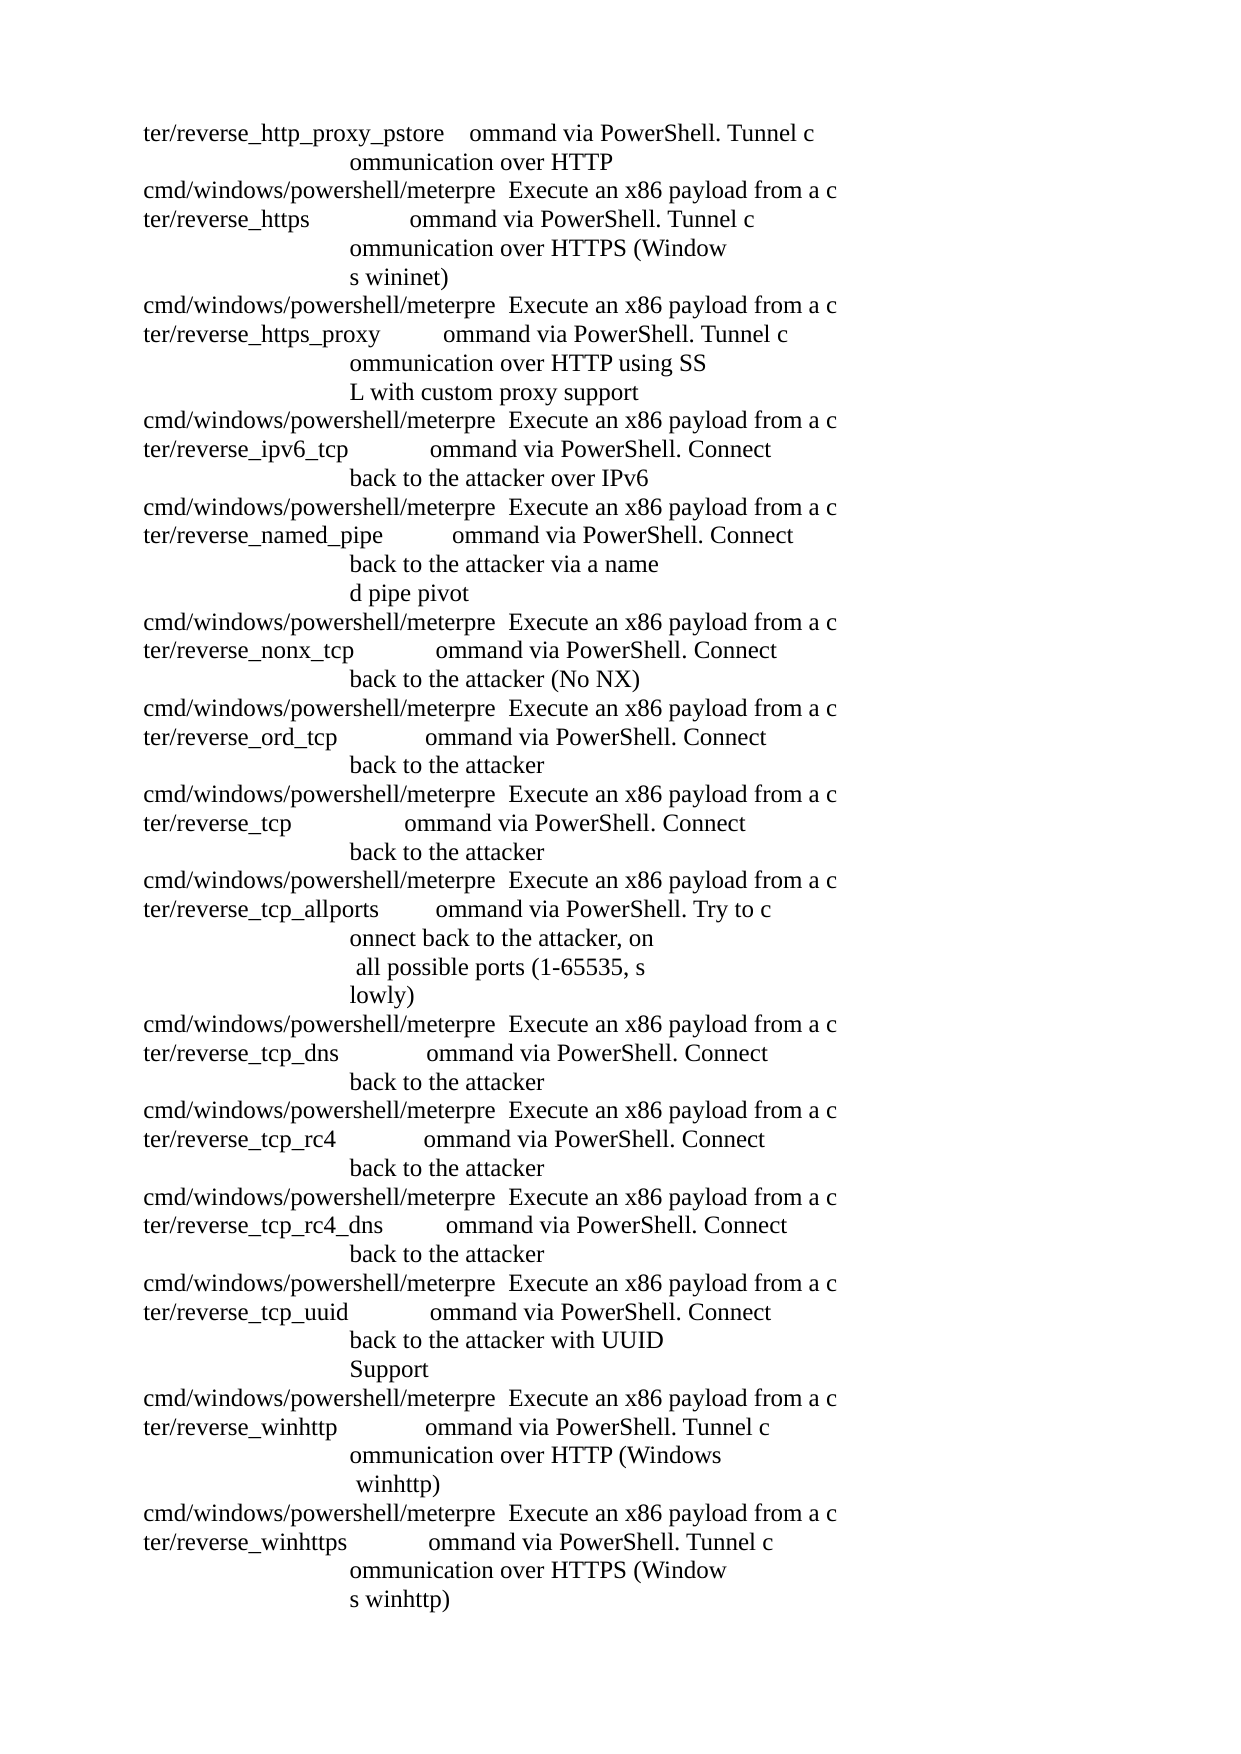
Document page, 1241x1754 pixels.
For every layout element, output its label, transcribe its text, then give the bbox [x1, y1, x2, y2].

text ommunication over HTTP (Windows [118, 1441, 1122, 1469]
text back to the attacker [118, 1067, 1122, 1096]
text ommunication over HTTPS (Window [118, 233, 1122, 262]
text s wininet) [118, 262, 1122, 291]
text ter/reverse_ord_tcp ommand via PowerShell. Connect [118, 722, 1122, 751]
text cmd/windows/powershell/meterpre Execute an x86 payload from a c [118, 1182, 1122, 1211]
text s winhttp) [118, 1584, 1122, 1613]
text ter/reverse_tcp_rc4_dns ommand via PowerShell. Connect [118, 1211, 1122, 1239]
text ommunication over HTTPS (Window [118, 1556, 1122, 1584]
text ter/reverse_nonx_tcp ommand via PowerShell. Connect [118, 636, 1122, 664]
text ter/reverse_https ommand via PowerShell. Tunnel c [118, 204, 1122, 233]
text L with custom proxy support [118, 377, 1122, 406]
text cmd/windows/powershell/meterpre Execute an x86 payload from a c [118, 1268, 1122, 1297]
text winhttp) [118, 1469, 1122, 1498]
text ommunication over HTTP using SS [118, 348, 1122, 377]
text cmd/windows/powershell/meterpre Execute an x86 payload from a c [118, 693, 1122, 722]
text all possible ports (1-65535, s [118, 952, 1122, 981]
text back to the attacker over IPv6 [118, 463, 1122, 492]
text cmd/windows/powershell/meterpre Execute an x86 payload from a c [118, 176, 1122, 204]
text ter/reverse_tcp_dns ommand via PowerShell. Connect [118, 1038, 1122, 1067]
text ter/reverse_http_proxy_pstore ommand via PowerShell. Tunnel c [118, 118, 1122, 147]
text cmd/windows/powershell/meterpre Execute an x86 payload from a c [118, 406, 1122, 434]
text back to the attacker with UUID [118, 1326, 1122, 1354]
text ter/reverse_tcp ommand via PowerShell. Connect [118, 808, 1122, 837]
text cmd/windows/powershell/meterpre Execute an x86 payload from a c [118, 779, 1122, 808]
text cmd/windows/powershell/meterpre Execute an x86 payload from a c [118, 1096, 1122, 1124]
text cmd/windows/powershell/meterpre Execute an x86 payload from a c [118, 866, 1122, 894]
text cmd/windows/powershell/meterpre Execute an x86 payload from a c [118, 1383, 1122, 1412]
text Support [118, 1354, 1122, 1383]
text onnect back to the attacker, on [118, 923, 1122, 952]
text back to the attacker [118, 1239, 1122, 1268]
text ter/reverse_tcp_uuid ommand via PowerShell. Connect [118, 1297, 1122, 1326]
text back to the attacker via a name [118, 549, 1122, 578]
text ter/reverse_named_pipe ommand via PowerShell. Connect [118, 521, 1122, 549]
text ter/reverse_https_proxy ommand via PowerShell. Tunnel c [118, 319, 1122, 348]
text cmd/windows/powershell/meterpre Execute an x86 payload from a c [118, 607, 1122, 636]
text back to the attacker [118, 837, 1122, 866]
text cmd/windows/powershell/meterpre Execute an x86 payload from a c [118, 291, 1122, 319]
text back to the attacker [118, 1153, 1122, 1182]
text back to the attacker [118, 751, 1122, 779]
text cmd/windows/powershell/meterpre Execute an x86 payload from a c [118, 492, 1122, 521]
text ter/reverse_winhttp ommand via PowerShell. Tunnel c [118, 1412, 1122, 1441]
text d pipe pivot [118, 578, 1122, 607]
text cmd/windows/powershell/meterpre Execute an x86 payload from a c [118, 1009, 1122, 1038]
text ter/reverse_tcp_allports ommand via PowerShell. Try to c [118, 894, 1122, 923]
text ommunication over HTTP [118, 147, 1122, 176]
text ter/reverse_tcp_rc4 ommand via PowerShell. Connect [118, 1124, 1122, 1153]
text ter/reverse_winhttps ommand via PowerShell. Tunnel c [118, 1527, 1122, 1556]
text ter/reverse_ipv6_tcp ommand via PowerShell. Connect [118, 434, 1122, 463]
text lowly) [118, 981, 1122, 1009]
text cmd/windows/powershell/meterpre Execute an x86 payload from a c [118, 1498, 1122, 1527]
text back to the attacker (No NX) [118, 664, 1122, 693]
